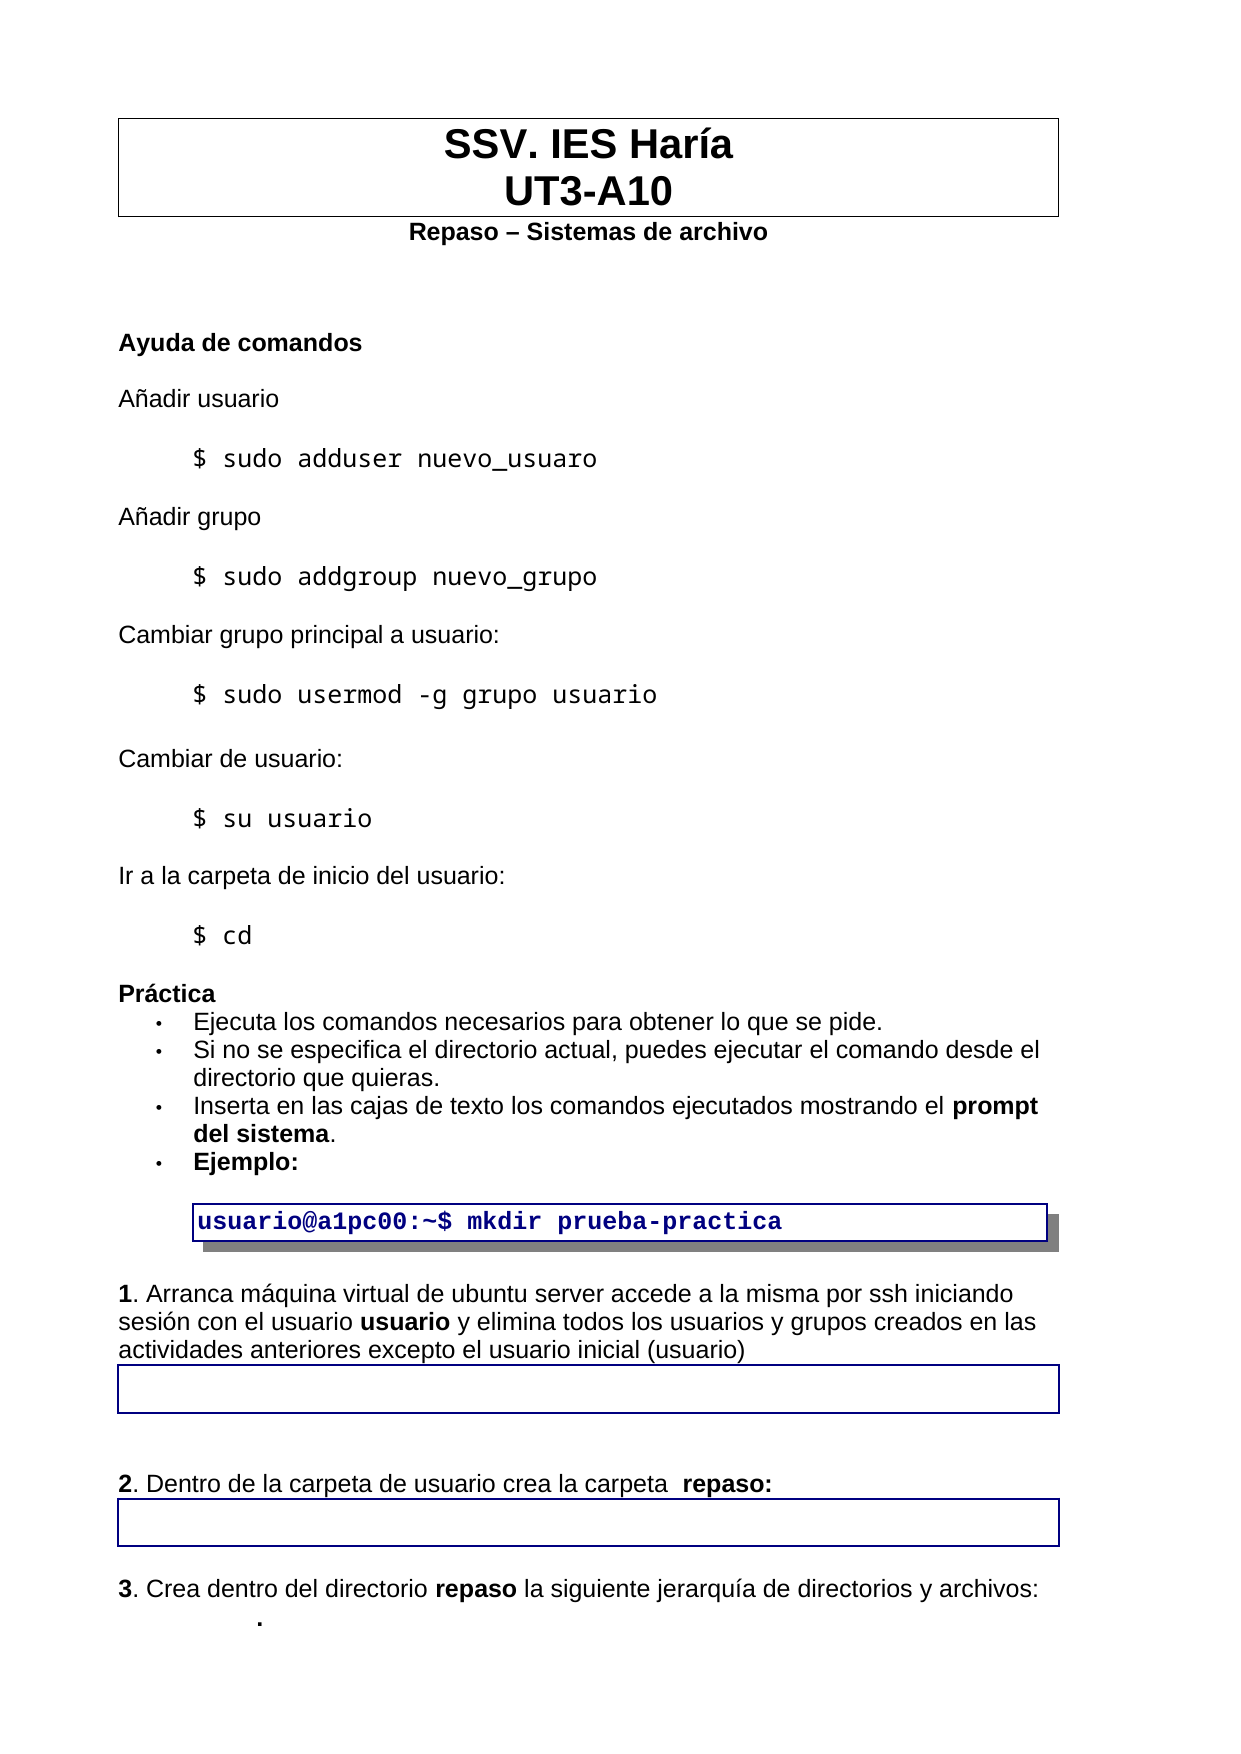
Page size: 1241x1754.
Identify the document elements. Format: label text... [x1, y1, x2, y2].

text Cambiar grupo principal a usuario: [118, 620, 1059, 648]
list Ejemplo: [156, 1147, 1059, 1175]
list Inserta en las cajas de texto los comandos ejecutados mostrando el prompt del sistema. [156, 1092, 1059, 1147]
text . [192, 1605, 1059, 1633]
text Ayuda de comandos [118, 329, 1059, 357]
text SSV. IES Haría [119, 119, 1058, 165]
text $ cd [118, 918, 1059, 952]
text $ sudo addgroup nuevo_grupo [118, 558, 1059, 592]
text 3. Crea dentro del directorio repaso la siguiente jerarquía de directorios y archivos: [118, 1575, 1059, 1605]
text Añadir usuario [118, 385, 1059, 413]
list Si no se especifica el directorio actual, puedes ejecutar el comando desde el directorio que quieras. [156, 1036, 1059, 1092]
text 2. Dentro de la carpeta de usuario crea la carpeta repaso: [118, 1469, 1059, 1497]
text $ sudo usermod -g grupo usuario [118, 676, 1059, 710]
text Práctica [118, 980, 1059, 1008]
text 1. Arranca máquina virtual de ubuntu server accede a la misma por ssh iniciando sesión con el usuario usuario y elimina todos los usuarios y grupos creados en las actividades anteriores excepto el usuario inicial (usuario) [118, 1280, 1059, 1364]
text $ su usuario [118, 800, 1059, 834]
text usuario@a1pc00:~$ mkdir prueba-practica [194, 1205, 1046, 1240]
text Ir a la carpeta de inicio del usuario: [118, 862, 1059, 890]
table_header [119, 1500, 1058, 1545]
text $ sudo adduser nuevo_usuaro [118, 441, 1059, 475]
table_header [119, 1366, 1058, 1412]
text Cambiar de usuario: [118, 744, 1059, 772]
text Repaso – Sistemas de archivo [118, 217, 1059, 245]
text UT3-A10 [119, 165, 1058, 216]
text Añadir grupo [118, 503, 1059, 531]
list Ejecuta los comandos necesarios para obtener lo que se pide. [156, 1008, 1059, 1036]
